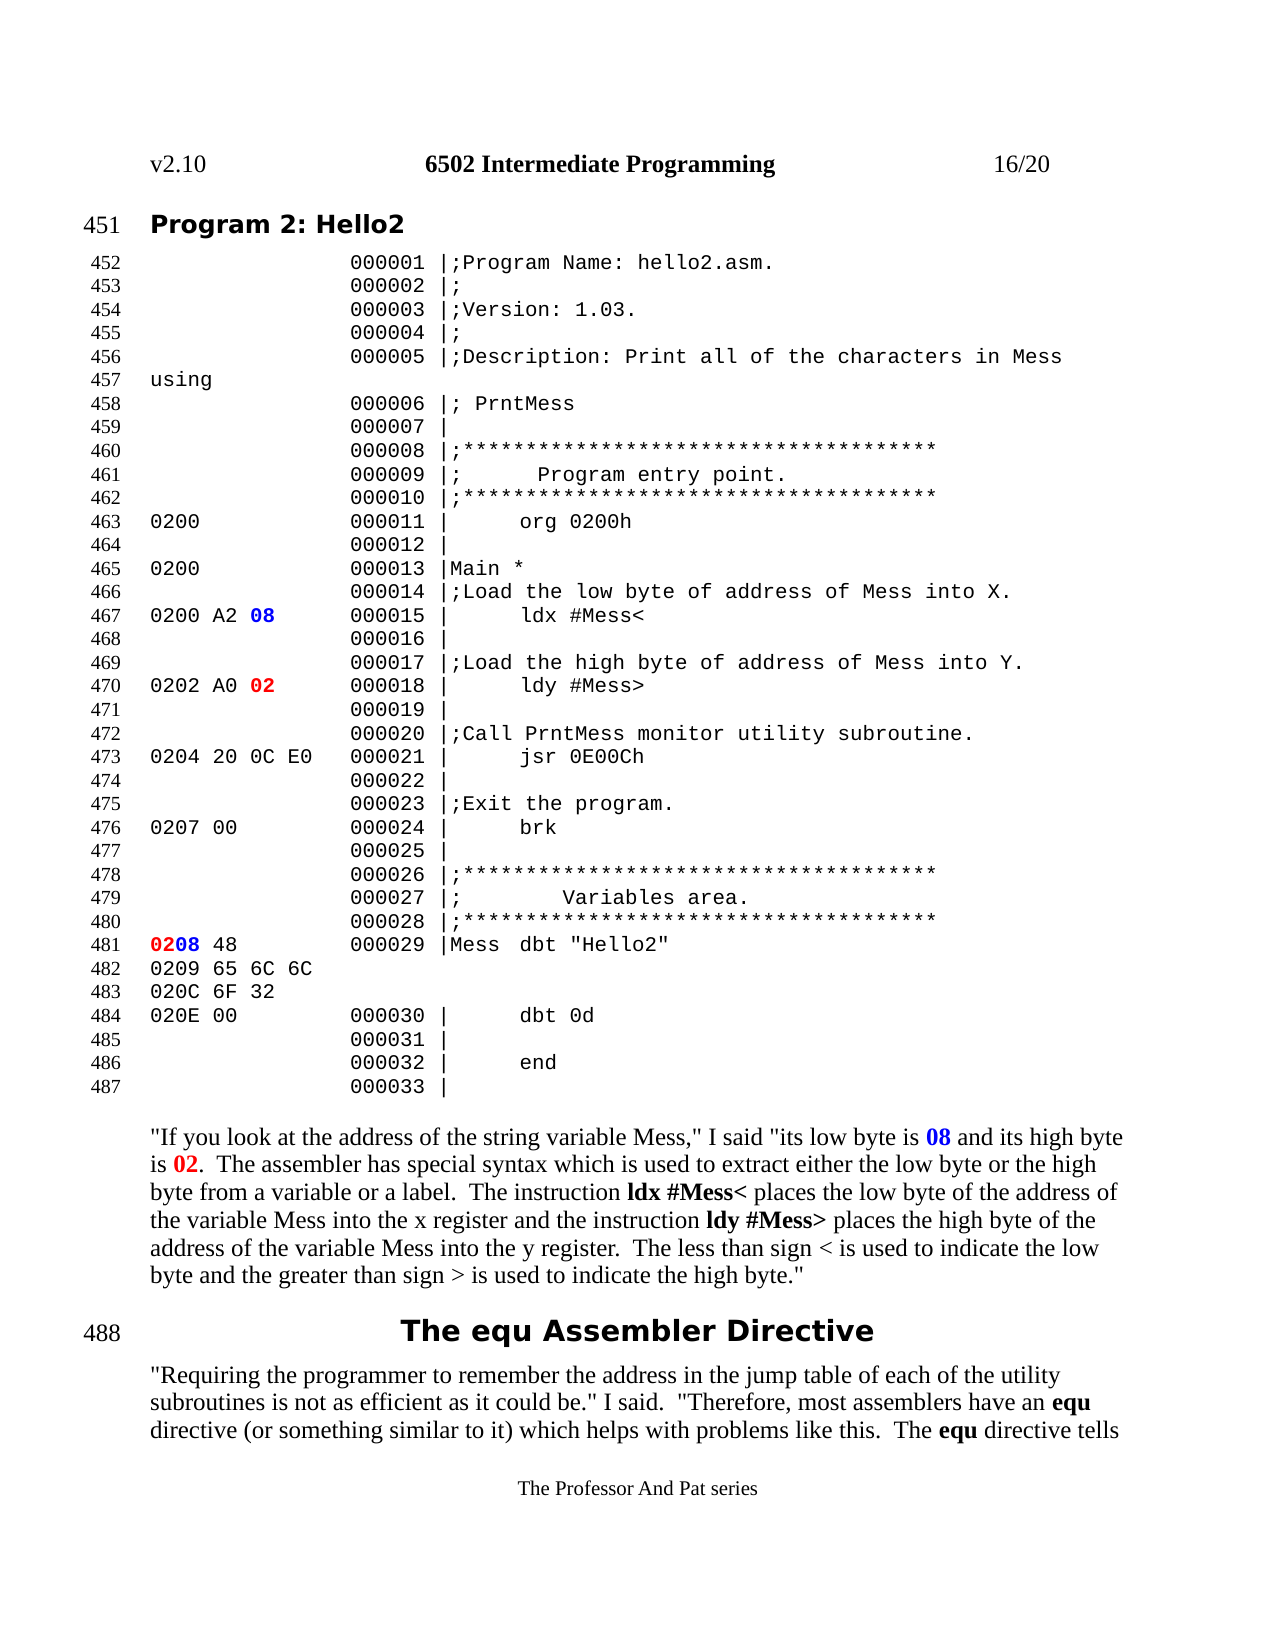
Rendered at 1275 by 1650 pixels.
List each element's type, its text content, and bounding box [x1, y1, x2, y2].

subtitle Program 2: Hello2 [150, 210, 1125, 239]
text 000033 | [150, 1076, 1125, 1099]
text 000027 |; Variables area. [150, 887, 1125, 911]
text 000004 |; [150, 322, 1125, 346]
text 020C 6F 32 [150, 982, 1125, 1005]
text 000007 | [150, 417, 1125, 440]
text 000028 |;************************************** [150, 911, 1125, 934]
text 000012 | [150, 534, 1125, 558]
text 000005 |;Description: Print all of the characters in Mess using [150, 346, 1125, 393]
text 0202 A0 02 000018 | ldy #Mess> [150, 676, 1125, 699]
text 000008 |;************************************** [150, 440, 1125, 464]
text 000023 |;Exit the program. [150, 793, 1125, 817]
text 0200 000011 | org 0200h [150, 511, 1125, 534]
text "Requiring the programmer to remember the address in the jump table of each of the utility subroutines is not as efficient as it could be." I said. "Therefore, most assemblers have an equ directive (or something similar to it) which helps with problems like this. The equ directive tells [150, 1361, 1125, 1444]
text 0200 000013 |Main * [150, 558, 1125, 581]
text 000016 | [150, 628, 1125, 652]
text 0209 65 6C 6C [150, 958, 1125, 982]
text "If you look at the address of the string variable Mess," I said "its low byte is 08 and its high byte is 02. The assembler has special syntax which is used to extract either the low byte or the high byte from a variable or a label. The instruction ldx #Mess< places the low byte of the address of the variable Mess into the x register and the instruction ldy #Mess> places the high byte of the address of the variable Mess into the y register. The less than sign < is used to indicate the low byte and the greater than sign > is used to indicate the high byte." [150, 1123, 1125, 1289]
text 000009 |; Program entry point. [150, 464, 1125, 487]
text 000026 |;************************************** [150, 864, 1125, 887]
text 000019 | [150, 699, 1125, 723]
text 000003 |;Version: 1.03. [150, 299, 1125, 322]
text 000032 | end [150, 1052, 1125, 1076]
text 000022 | [150, 770, 1125, 793]
text 000010 |;************************************** [150, 487, 1125, 511]
text 000031 | [150, 1029, 1125, 1052]
text 000017 |;Load the high byte of address of Mess into Y. [150, 652, 1125, 676]
text 0200 A2 08 000015 | ldx #Mess< [150, 605, 1125, 628]
text 000006 |; PrntMess [150, 393, 1125, 417]
text 0207 00 000024 | brk [150, 817, 1125, 840]
text 000001 |;Program Name: hello2.asm. [150, 252, 1125, 275]
text 000025 | [150, 840, 1125, 864]
text 000002 |; [150, 275, 1125, 299]
text 000014 |;Load the low byte of address of Mess into X. [150, 581, 1125, 605]
subtitle The equ Assembler Directive [150, 1314, 1125, 1348]
text 020E 00 000030 | dbt 0d [150, 1005, 1125, 1029]
text 000020 |;Call PrntMess monitor utility subroutine. [150, 723, 1125, 746]
text 0204 20 0C E0 000021 | jsr 0E00Ch [150, 746, 1125, 770]
text 0208 48 000029 |Mess dbt "Hello2" [150, 934, 1125, 958]
